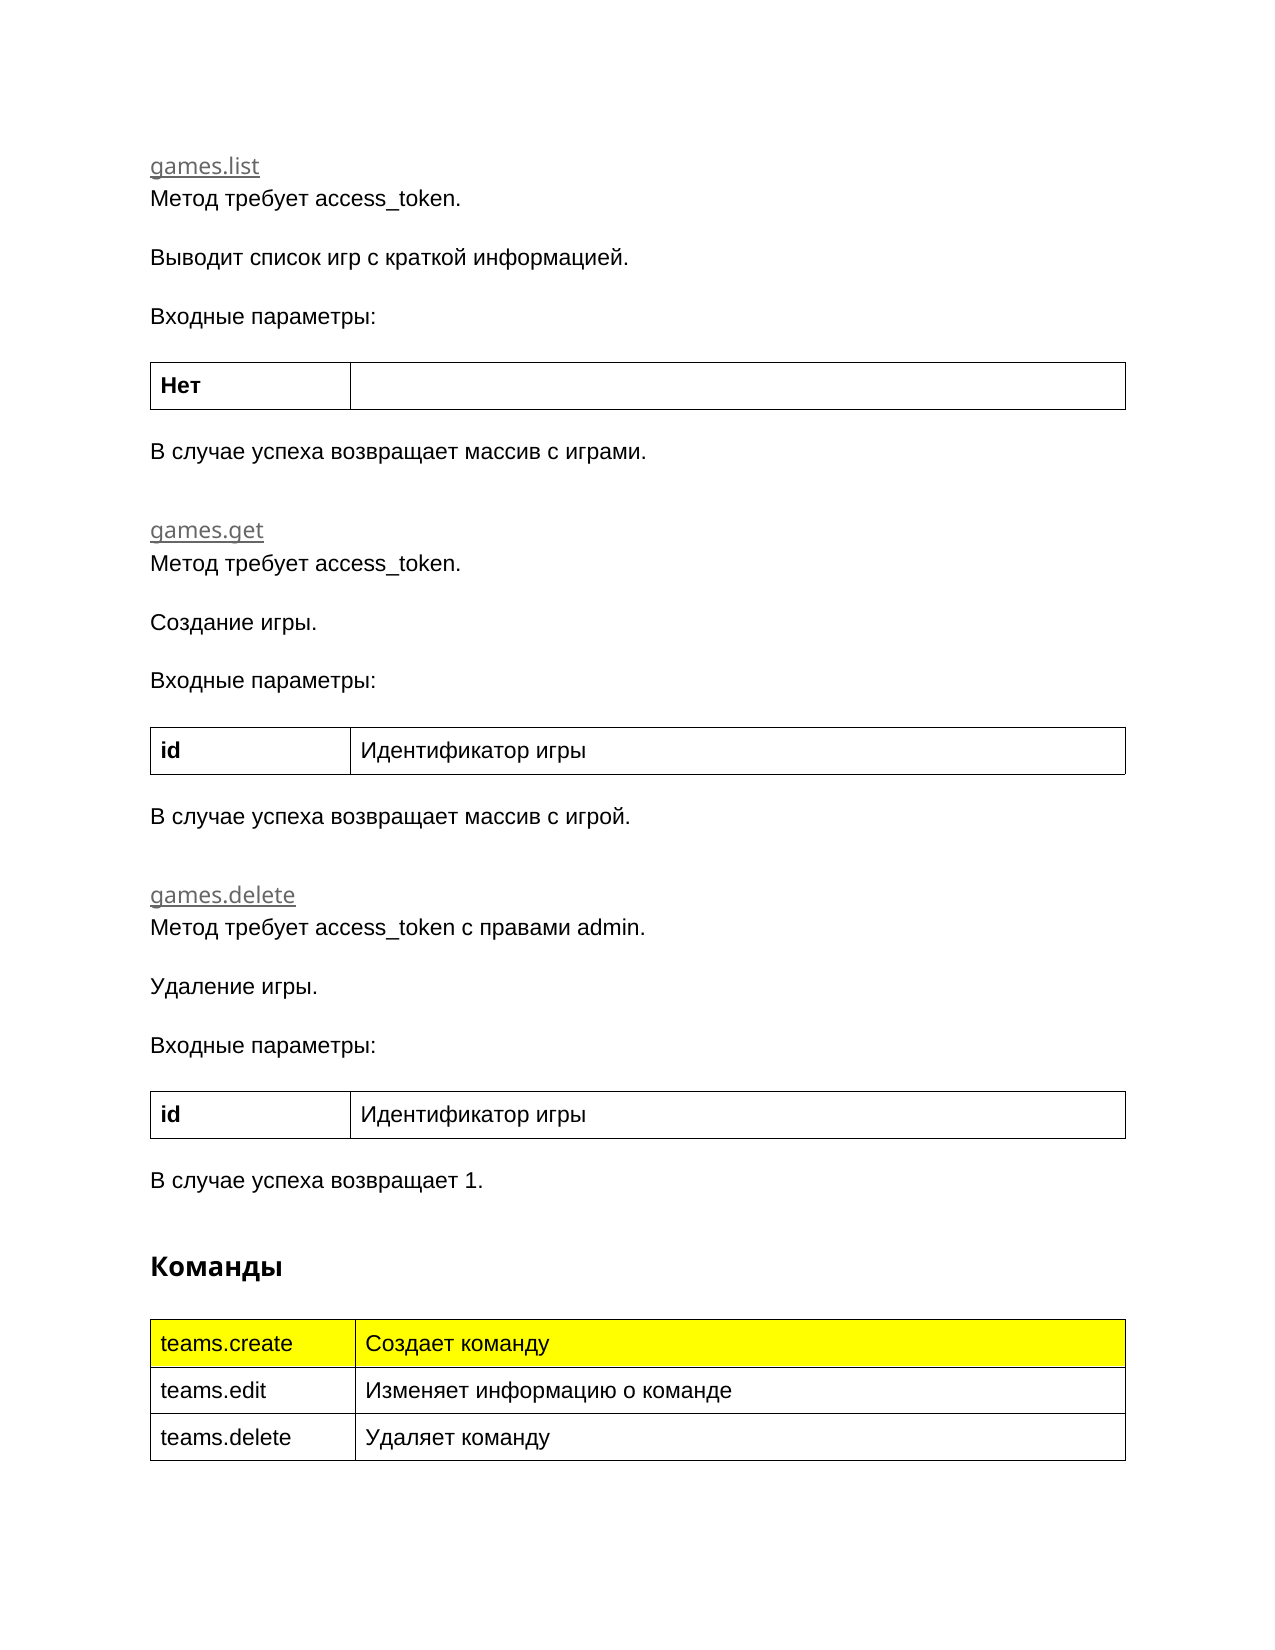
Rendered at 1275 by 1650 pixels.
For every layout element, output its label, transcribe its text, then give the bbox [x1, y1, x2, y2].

text В случае успеха возвращает 1. [150, 1168, 1125, 1194]
text Удаление игры. [150, 974, 1125, 999]
table_header teams.create [151, 1320, 355, 1366]
subtitle games.list [150, 150, 1125, 181]
text В случае успеха возвращает массив с игрой. [150, 803, 1125, 829]
text Входные параметры: [150, 1032, 1125, 1058]
text Метод требует access_token с правами admin. [150, 915, 1125, 941]
table_header id [151, 1092, 350, 1138]
text Создание игры. [150, 609, 1125, 635]
text Входные параметры: [150, 303, 1125, 329]
text Метод требует access_token. [150, 550, 1125, 576]
table_cell Изменяет информацию о команде [356, 1368, 1125, 1413]
table_header Идентификатор игры [351, 1092, 1125, 1138]
table_header Нет [151, 363, 350, 409]
table_header id [151, 728, 350, 774]
text В случае успеха возвращает массив с играми. [150, 439, 1125, 465]
table_header Создает команду [356, 1320, 1125, 1366]
table_header Идентификатор игры [351, 728, 1125, 774]
table_cell teams.delete [151, 1414, 355, 1460]
table_cell teams.edit [151, 1368, 355, 1413]
text Метод требует access_token. [150, 186, 1125, 212]
table_header [351, 363, 1125, 409]
subtitle games.delete [150, 879, 1125, 910]
subtitle games.get [150, 514, 1125, 546]
text Выводит список игр с краткой информацией. [150, 245, 1125, 270]
text Входные параметры: [150, 668, 1125, 693]
subtitle Команды [150, 1248, 1125, 1284]
table_cell Удаляет команду [356, 1414, 1125, 1460]
